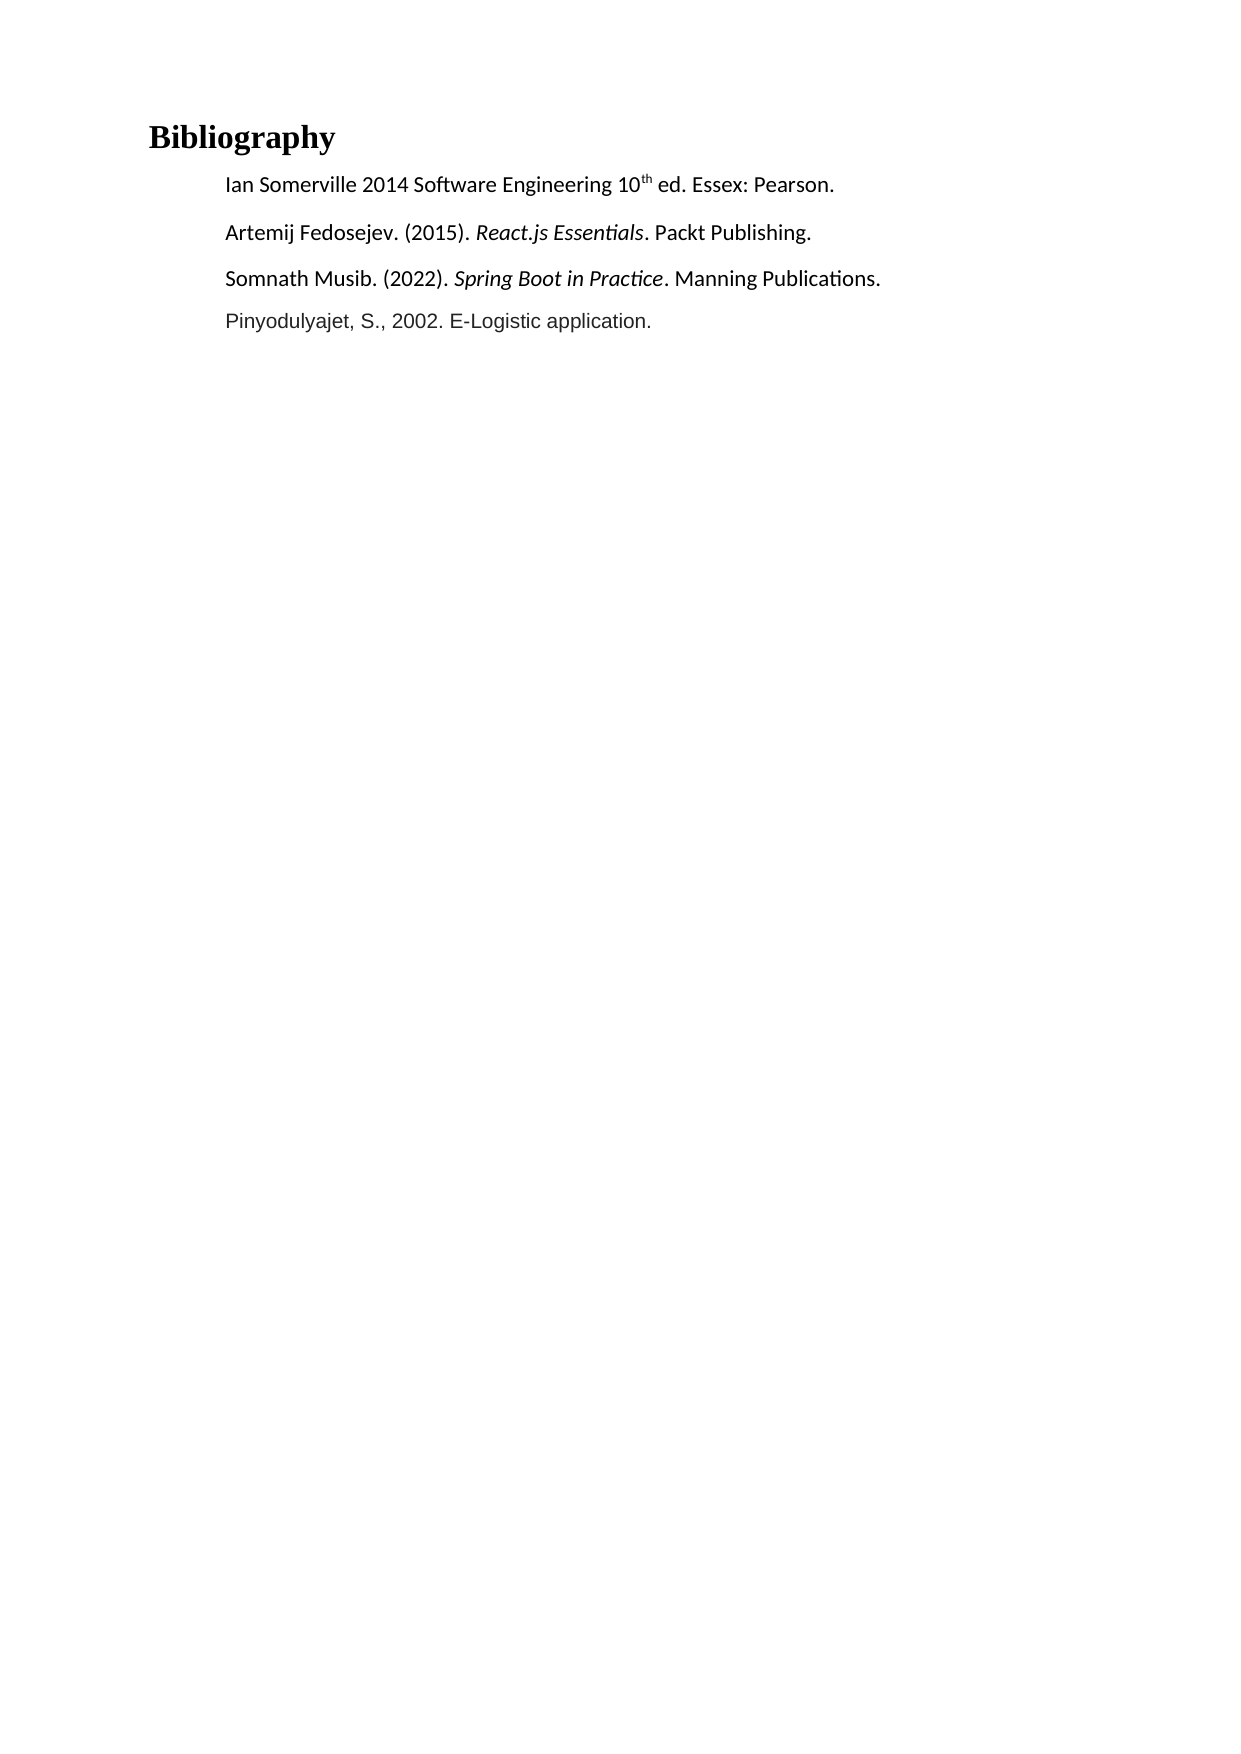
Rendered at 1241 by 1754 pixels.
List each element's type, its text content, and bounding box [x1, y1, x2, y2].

text Somnath Musib. (2022). Spring Boot in Practice. Manning Publications. [225, 264, 1091, 293]
subtitle Bibliography [148, 117, 1119, 155]
text Pinyodulyajet, S., 2002. E-Logistic application. [225, 309, 1119, 333]
text Artemij Fedosejev. (2015). React.js Essentials. Packt Publishing. [225, 218, 1091, 246]
text Ian Somerville 2014 Software Engineering 10th ed. Essex: Pearson. [225, 171, 1091, 199]
